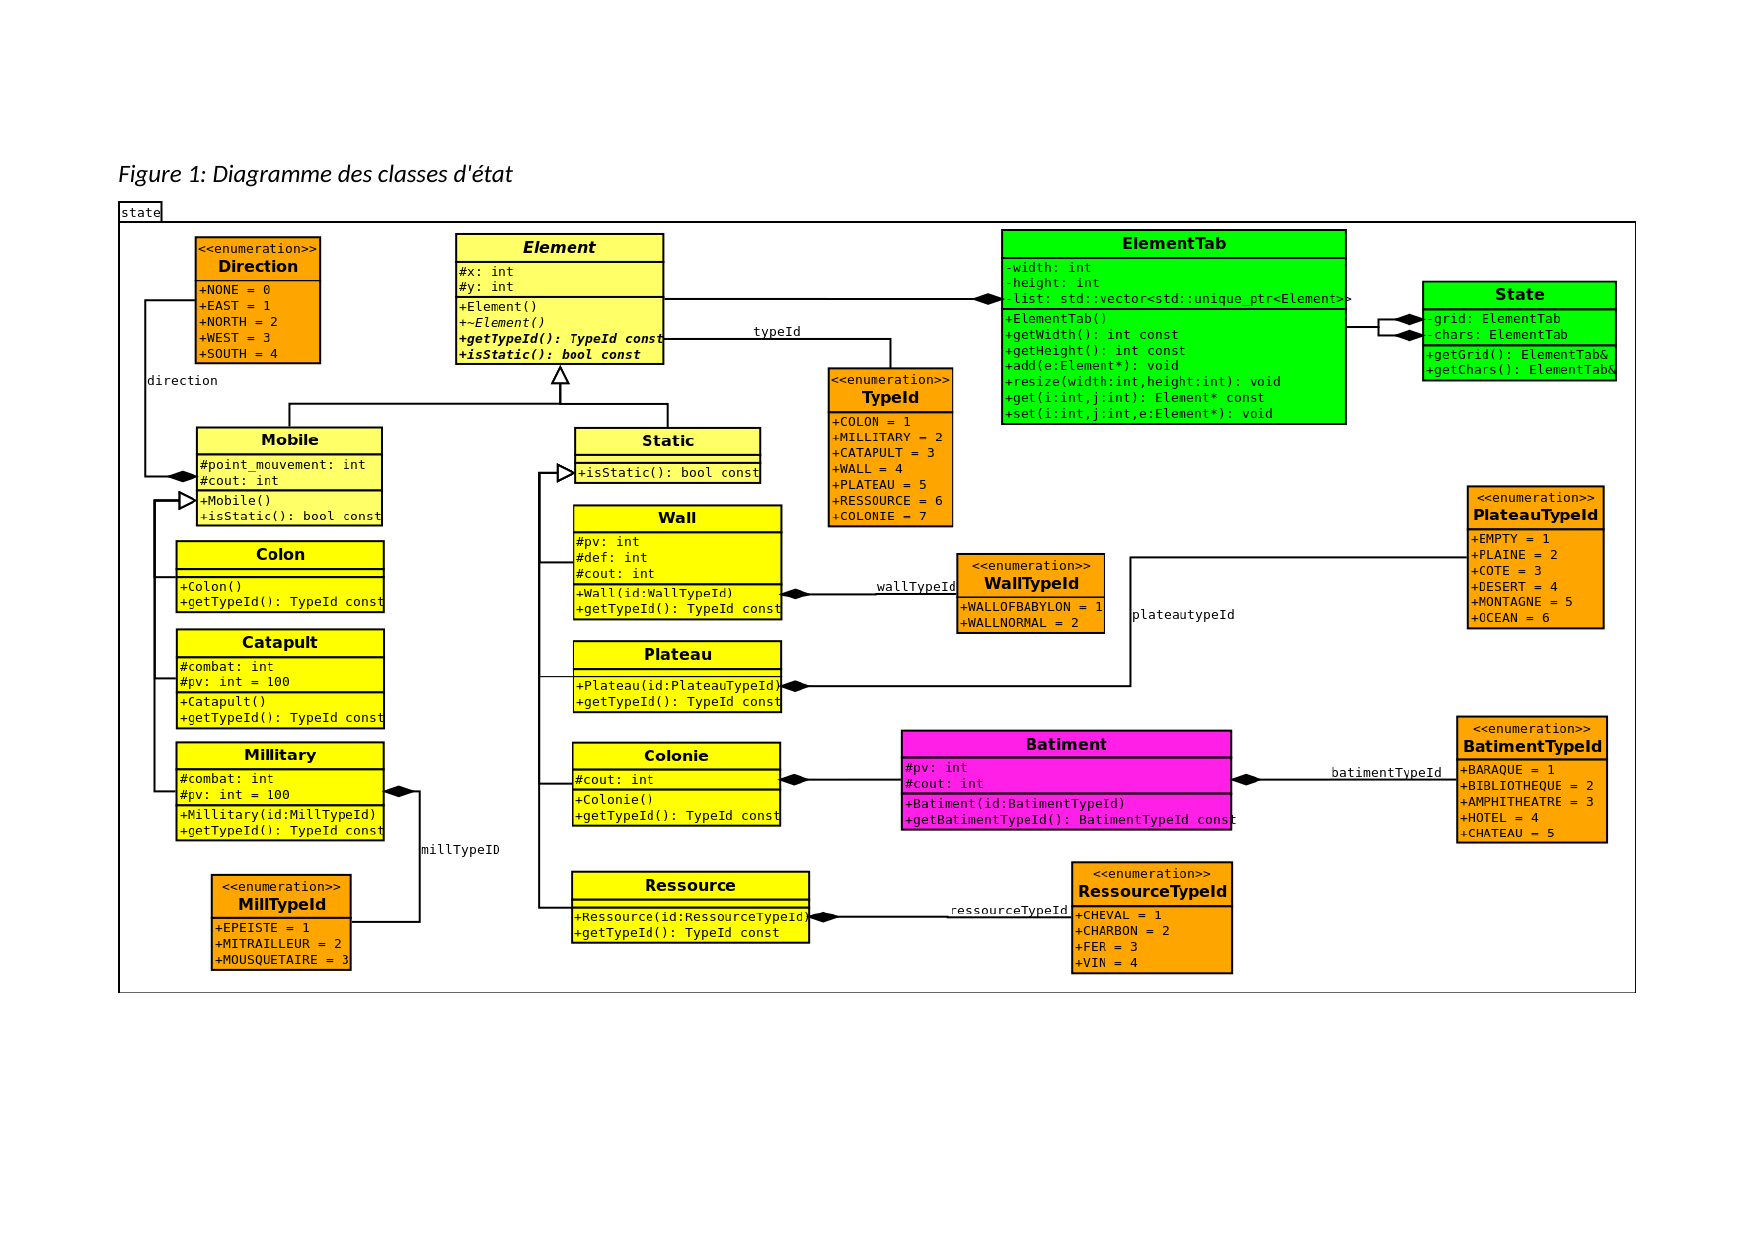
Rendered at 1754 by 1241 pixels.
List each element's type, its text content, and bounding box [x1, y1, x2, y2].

text Figure 1: Diagramme des classes d'état [118, 159, 1636, 189]
picture [118, 201, 1636, 993]
